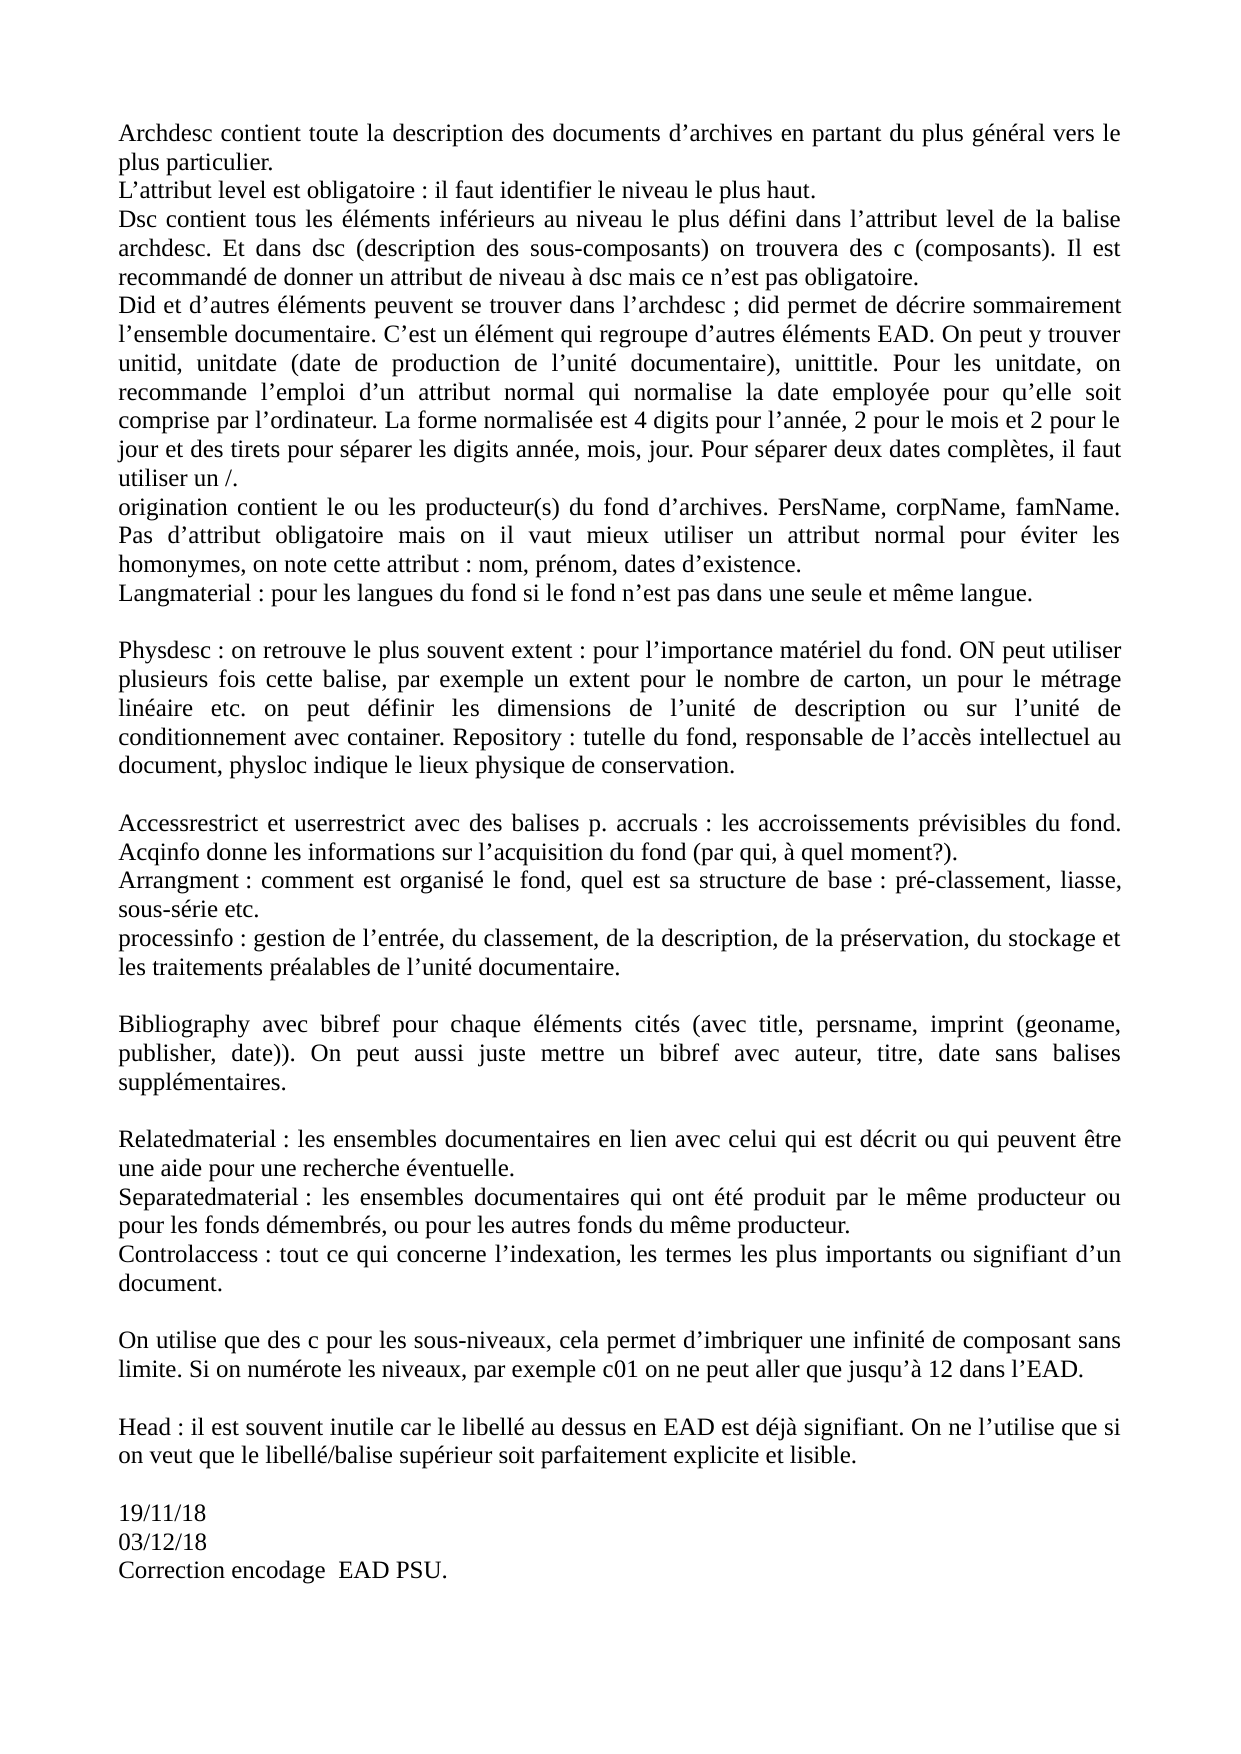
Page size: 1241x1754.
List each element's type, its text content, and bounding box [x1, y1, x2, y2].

text Relatedmaterial : les ensembles documentaires en lien avec celui qui est décrit ou qui peuvent être une aide pour une recherche éventuelle. [118, 1124, 1122, 1182]
text processinfo : gestion de l’entrée, du classement, de la description, de la préservation, du stockage et les traitements préalables de l’unité documentaire. [118, 923, 1122, 981]
text Bibliography avec bibref pour chaque éléments cités (avec title, persname, imprint (geoname, publisher, date)). On peut aussi juste mettre un bibref avec auteur, titre, date sans balises supplémentaires. [118, 1009, 1122, 1096]
text 19/11/18 [118, 1498, 1122, 1527]
text On utilise que des c pour les sous-niveaux, cela permet d’imbriquer une infinité de composant sans limite. Si on numérote les niveaux, par exemple c01 on ne peut aller que jusqu’à 12 dans l’EAD. [118, 1326, 1122, 1383]
text origination contient le ou les producteur(s) du fond d’archives. PersName, corpName, famName. Pas d’attribut obligatoire mais on il vaut mieux utiliser un attribut normal pour éviter les homonymes, on note cette attribut : nom, prénom, dates d’existence. [118, 492, 1122, 578]
text L’attribut level est obligatoire : il faut identifier le niveau le plus haut. [118, 176, 1122, 204]
text Archdesc contient toute la description des documents d’archives en partant du plus général vers le plus particulier. [118, 118, 1122, 176]
text Langmaterial : pour les langues du fond si le fond n’est pas dans une seule et même langue. [118, 578, 1122, 607]
text Arrangment : comment est organisé le fond, quel est sa structure de base : pré-classement, liasse, sous-série etc. [118, 866, 1122, 923]
text 03/12/18 [118, 1527, 1122, 1556]
text Accessrestrict et userrestrict avec des balises p. accruals : les accroissements prévisibles du fond. Acqinfo donne les informations sur l’acquisition du fond (par qui, à quel moment?). [118, 808, 1122, 866]
text Controlaccess : tout ce qui concerne l’indexation, les termes les plus importants ou signifiant d’un document. [118, 1239, 1122, 1297]
text Separatedmaterial : les ensembles documentaires qui ont été produit par le même producteur ou pour les fonds démembrés, ou pour les autres fonds du même producteur. [118, 1182, 1122, 1239]
text Dsc contient tous les éléments inférieurs au niveau le plus défini dans l’attribut level de la balise archdesc. Et dans dsc (description des sous-composants) on trouvera des c (composants). Il est recommandé de donner un attribut de niveau à dsc mais ce n’est pas obligatoire. [118, 204, 1122, 291]
text Head : il est souvent inutile car le libellé au dessus en EAD est déjà signifiant. On ne l’utilise que si on veut que le libellé/balise supérieur soit parfaitement explicite et lisible. [118, 1412, 1122, 1469]
text Correction encodage EAD PSU. [118, 1556, 1122, 1584]
text Physdesc : on retrouve le plus souvent extent : pour l’importance matériel du fond. ON peut utiliser plusieurs fois cette balise, par exemple un extent pour le nombre de carton, un pour le métrage linéaire etc. on peut définir les dimensions de l’unité de description ou sur l’unité de conditionnement avec container. Repository : tutelle du fond, responsable de l’accès intellectuel au document, physloc indique le lieux physique de conservation. [118, 636, 1122, 779]
text Did et d’autres éléments peuvent se trouver dans l’archdesc ; did permet de décrire sommairement l’ensemble documentaire. C’est un élément qui regroupe d’autres éléments EAD. On peut y trouver unitid, unitdate (date de production de l’unité documentaire), unittitle. Pour les unitdate, on recommande l’emploi d’un attribut normal qui normalise la date employée pour qu’elle soit comprise par l’ordinateur. La forme normalisée est 4 digits pour l’année, 2 pour le mois et 2 pour le jour et des tirets pour séparer les digits année, mois, jour. Pour séparer deux dates complètes, il faut utiliser un /. [118, 291, 1122, 492]
